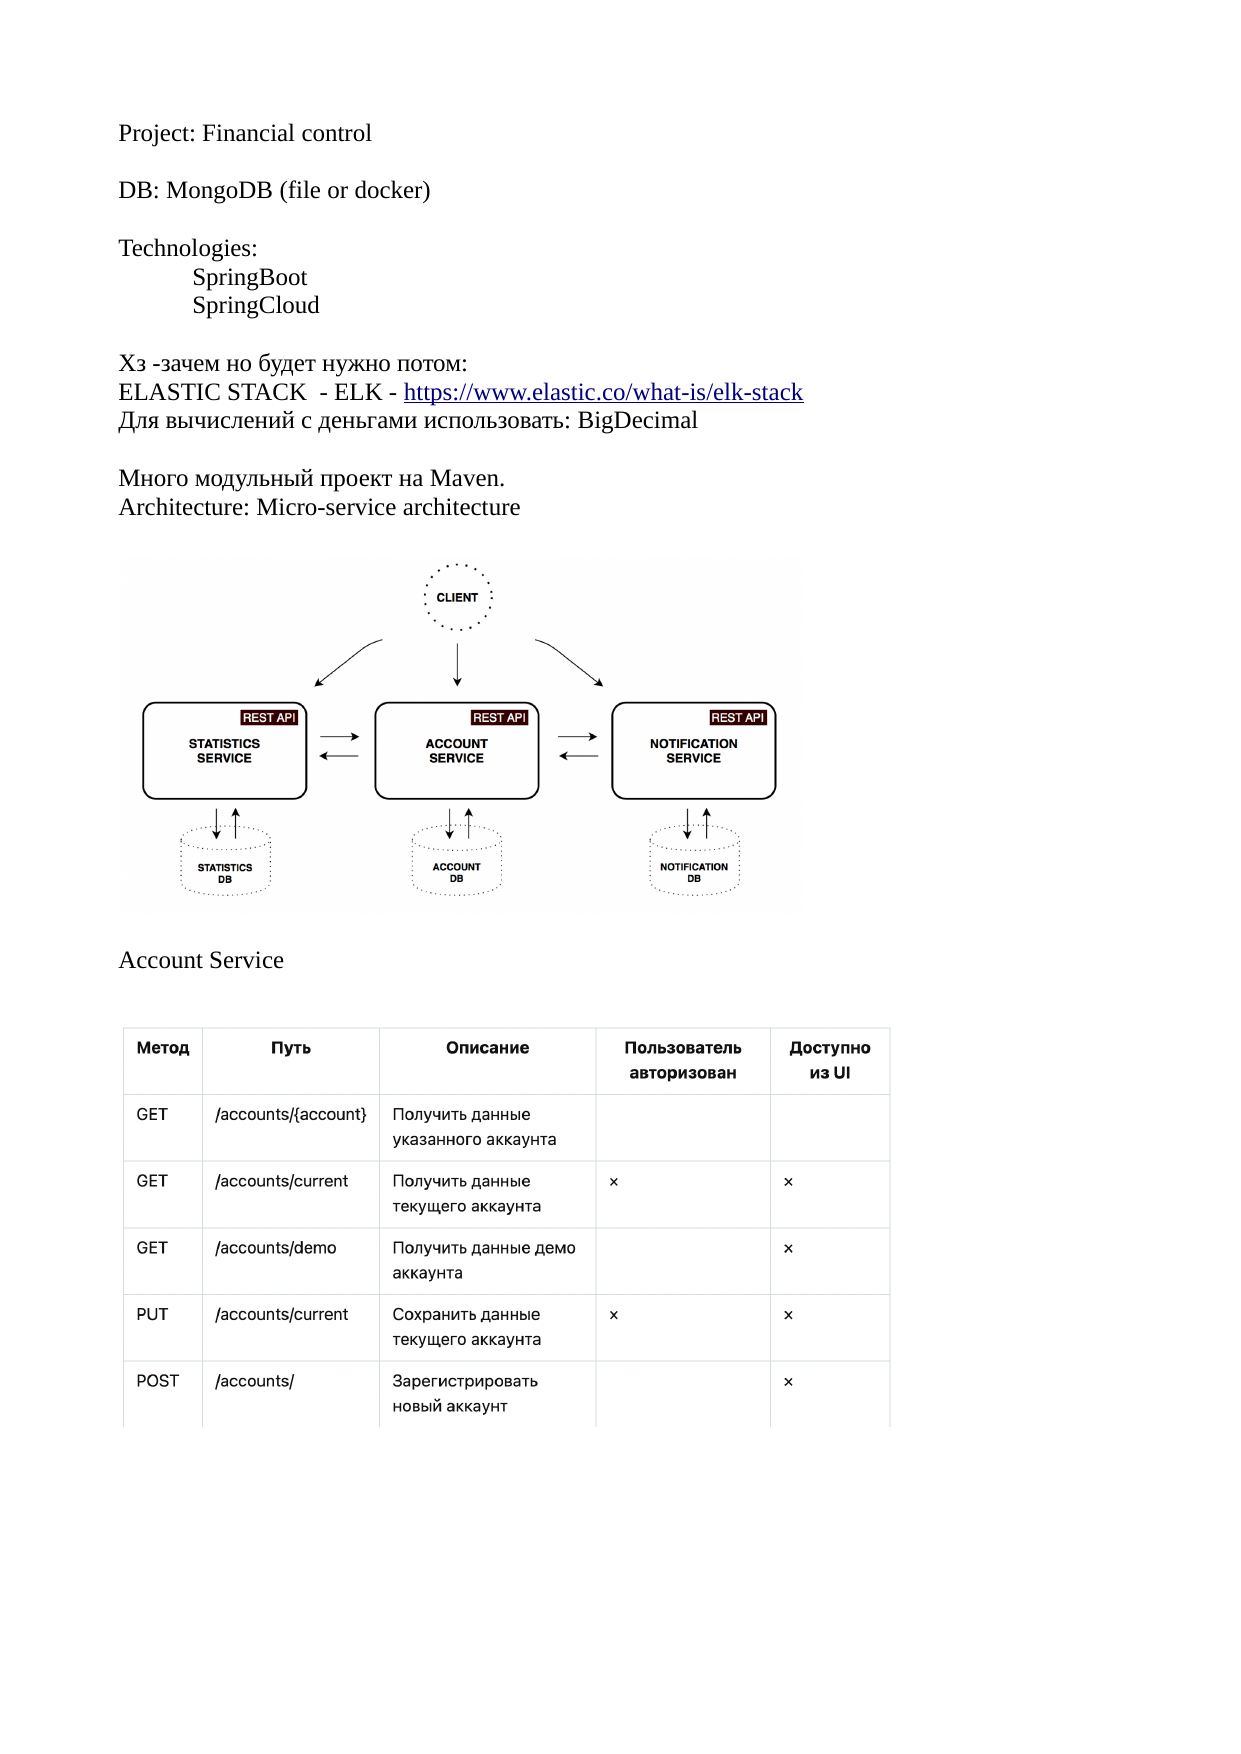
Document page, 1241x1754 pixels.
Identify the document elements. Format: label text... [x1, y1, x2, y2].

text Project: Financial control [118, 118, 1122, 147]
text Account Service [118, 945, 1122, 974]
text SpringCloud [118, 291, 1122, 319]
text Хз -зачем но будет нужно потом: ELASTIC STACK - ELK - https://www.elastic.co/what-is/elk-stack [118, 319, 1122, 406]
text SpringBoot [118, 262, 1122, 291]
text DB: MongoDB (file or docker) [118, 176, 1122, 204]
text Для вычислений с деньгами использовать: BigDecimal [118, 406, 1122, 434]
text Много модульный проект на Maven. [118, 434, 1122, 492]
text Architecture: Micro-service architecture [118, 492, 1122, 521]
picture [121, 557, 805, 917]
text Technologies: [118, 233, 1122, 262]
picture [122, 1027, 896, 1427]
